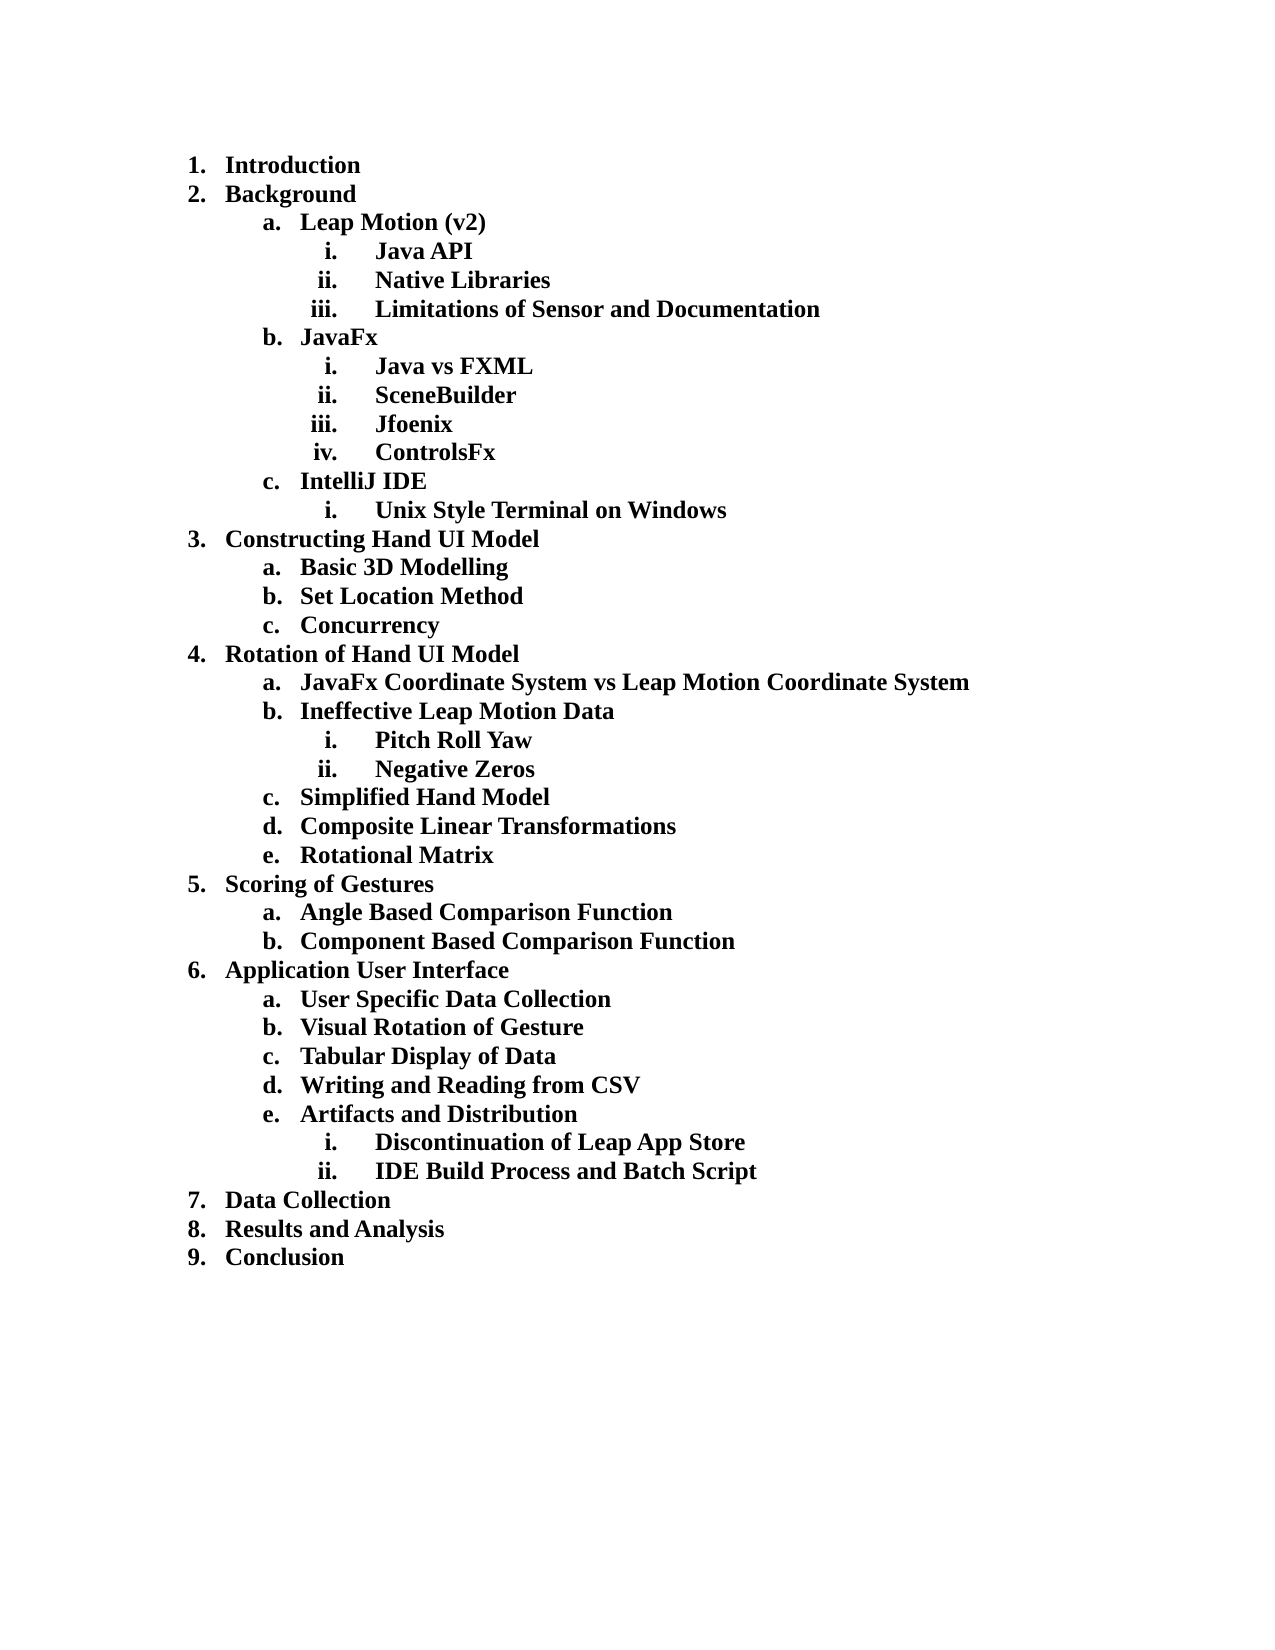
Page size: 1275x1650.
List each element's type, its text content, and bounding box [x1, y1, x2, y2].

list Pitch Roll Yaw [337, 725, 1125, 754]
list Java vs FXML [337, 351, 1125, 380]
list User Specific Data Collection [262, 984, 1125, 1012]
list Limitations of Sensor and Documentation [337, 294, 1125, 322]
list Rotational Matrix [262, 840, 1125, 869]
list ControlsFx [337, 437, 1125, 466]
list Native Libraries [337, 265, 1125, 294]
list Set Location Method [262, 581, 1125, 610]
list Tabular Display of Data [262, 1041, 1125, 1070]
list Simplified Hand Model [262, 782, 1125, 811]
list Results and Analysis [187, 1214, 1125, 1242]
list Application User Interface [187, 955, 1125, 984]
list Angle Based Comparison Function [262, 897, 1125, 926]
list Data Collection [187, 1185, 1125, 1214]
list IntelliJ IDE [262, 466, 1125, 495]
list Unix Style Terminal on Windows [337, 495, 1125, 524]
list Artifacts and Distribution [262, 1099, 1125, 1127]
list Rotation of Hand UI Model [187, 639, 1125, 667]
list Constructing Hand UI Model [187, 524, 1125, 552]
list Leap Motion (v2) [262, 207, 1125, 236]
list Conclusion [187, 1242, 1125, 1271]
list Writing and Reading from CSV [262, 1070, 1125, 1099]
list Background [187, 179, 1125, 207]
list Concurrency [262, 610, 1125, 639]
list Basic 3D Modelling [262, 552, 1125, 581]
list Jfoenix [337, 409, 1125, 437]
list SceneBuilder [337, 380, 1125, 409]
list Ineffective Leap Motion Data [262, 696, 1125, 725]
list Composite Linear Transformations [262, 811, 1125, 840]
list Component Based Comparison Function [262, 926, 1125, 955]
list Java API [337, 236, 1125, 265]
list JavaFx [262, 322, 1125, 351]
list IDE Build Process and Batch Script [337, 1156, 1125, 1185]
list Scoring of Gestures [187, 869, 1125, 897]
list Discontinuation of Leap App Store [337, 1127, 1125, 1156]
list JavaFx Coordinate System vs Leap Motion Coordinate System [262, 667, 1125, 696]
list Introduction [187, 150, 1125, 179]
list Negative Zeros [337, 754, 1125, 782]
list Visual Rotation of Gesture [262, 1012, 1125, 1041]
